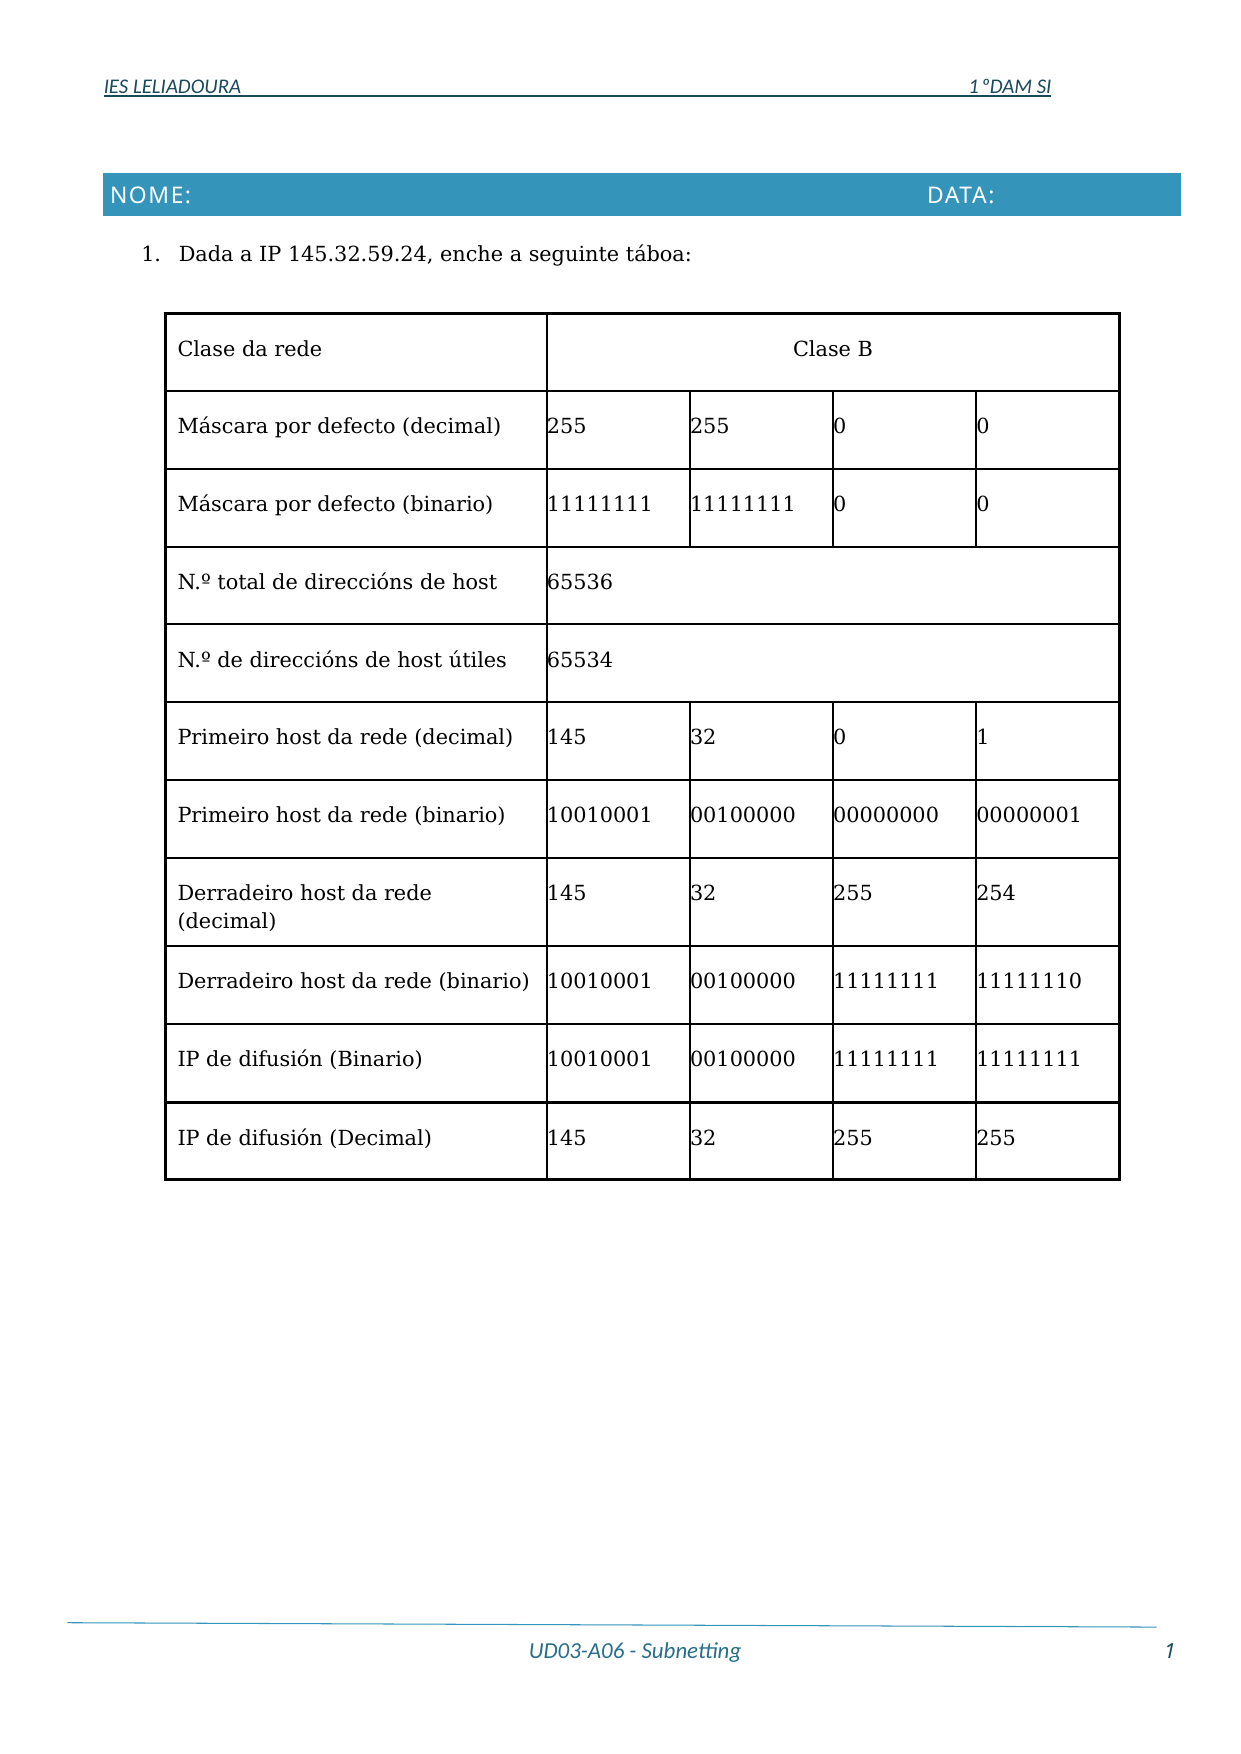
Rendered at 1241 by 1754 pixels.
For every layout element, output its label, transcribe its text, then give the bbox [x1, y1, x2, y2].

table_cell 10010001 [548, 781, 689, 857]
table_cell 0 [834, 470, 975, 546]
table_cell 32 [691, 1104, 832, 1178]
table_cell Máscara por defecto (decimal) [167, 392, 546, 468]
table_cell 254 [977, 859, 1118, 945]
table_cell Derradeiro host da rede (decimal) [167, 859, 546, 945]
table_cell 0 [977, 392, 1118, 468]
table_cell 00100000 [691, 947, 832, 1023]
table_cell 11111111 [834, 1025, 975, 1101]
table_header Clase da rede [167, 315, 546, 390]
table_cell N.º total de direccións de host [167, 548, 546, 623]
table_cell 11111111 [548, 470, 689, 546]
table_cell IP de difusión (Binario) [167, 1025, 546, 1101]
table_cell 32 [691, 703, 832, 779]
table_cell 145 [548, 1104, 689, 1178]
table_header Clase B [548, 315, 1118, 390]
table_cell 11111111 [977, 1025, 1118, 1101]
table_cell 255 [691, 392, 832, 468]
table_cell IP de difusión (Decimal) [167, 1104, 546, 1178]
table_cell 255 [548, 392, 689, 468]
list Dada a IP 145.32.59.24, enche a seguinte táboa: [141, 242, 1181, 266]
table_cell Primeiro host da rede (decimal) [167, 703, 546, 779]
table_cell 11111111 [691, 470, 832, 546]
table_cell 145 [548, 859, 689, 945]
table_cell 255 [834, 1104, 975, 1178]
table_cell Primeiro host da rede (binario) [167, 781, 546, 857]
table_cell 65536 [548, 548, 1118, 623]
table_cell 255 [977, 1104, 1118, 1178]
table_cell 00000000 [834, 781, 975, 857]
table_cell N.º de direccións de host útiles [167, 625, 546, 701]
table_cell 145 [548, 703, 689, 779]
table_cell Máscara por defecto (binario) [167, 470, 546, 546]
table_cell 0 [834, 703, 975, 779]
table_cell 10010001 [548, 1025, 689, 1101]
table_cell 255 [834, 859, 975, 945]
table_cell Derradeiro host da rede (binario) [167, 947, 546, 1023]
table_cell 11111111 [834, 947, 975, 1023]
table_cell 1 [977, 703, 1118, 779]
table_cell 11111110 [977, 947, 1118, 1023]
table_cell 0 [834, 392, 975, 468]
table_cell 00000001 [977, 781, 1118, 857]
subtitle NOME: data: [110, 179, 1175, 210]
table_cell 00100000 [691, 781, 832, 857]
table_cell 00100000 [691, 1025, 832, 1101]
table_cell 32 [691, 859, 832, 945]
table_cell 0 [977, 470, 1118, 546]
table_cell 65534 [548, 625, 1118, 701]
table_cell 10010001 [548, 947, 689, 1023]
